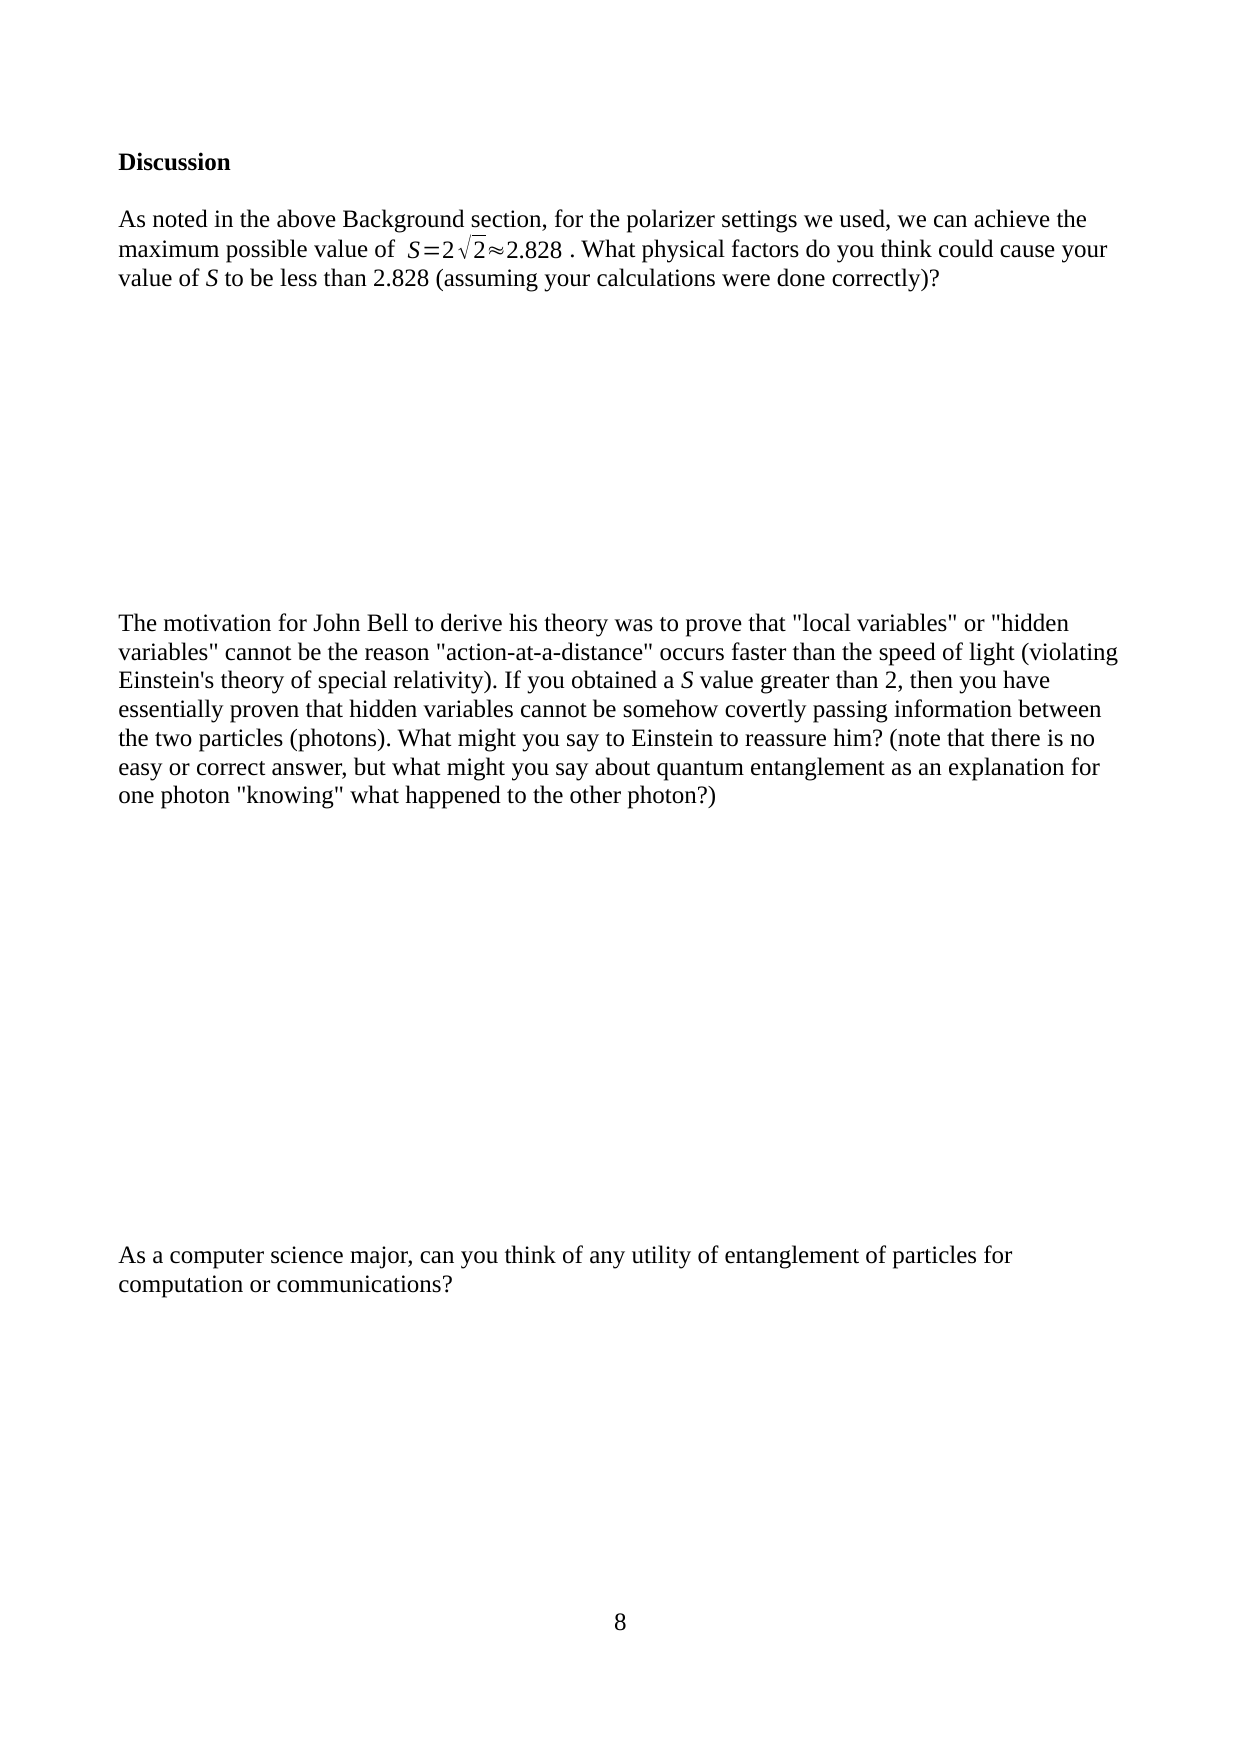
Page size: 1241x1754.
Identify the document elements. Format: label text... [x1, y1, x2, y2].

text As noted in the above Background section, for the polarizer settings we used, we can achieve the maximum possible value of . What physical factors do you think could cause your value of S to be less than 2.828 (assuming your calculations were done correctly)? [118, 204, 1122, 292]
text The motivation for John Bell to derive his theory was to prove that "local variables" or "hidden variables" cannot be the reason "action-at-a-distance" occurs faster than the speed of light (violating Einstein's theory of special relativity). If you obtained a S value greater than 2, then you have essentially proven that hidden variables cannot be somehow covertly passing information between the two particles (photons). What might you say to Einstein to reassure him? (note that there is no easy or correct answer, but what might you say about quantum entanglement as an explanation for one photon "knowing" what happened to the other photon?) [118, 608, 1122, 809]
text Discussion [118, 147, 1122, 176]
text As a computer science major, can you think of any utility of entanglement of particles for computation or communications? [118, 1240, 1122, 1298]
